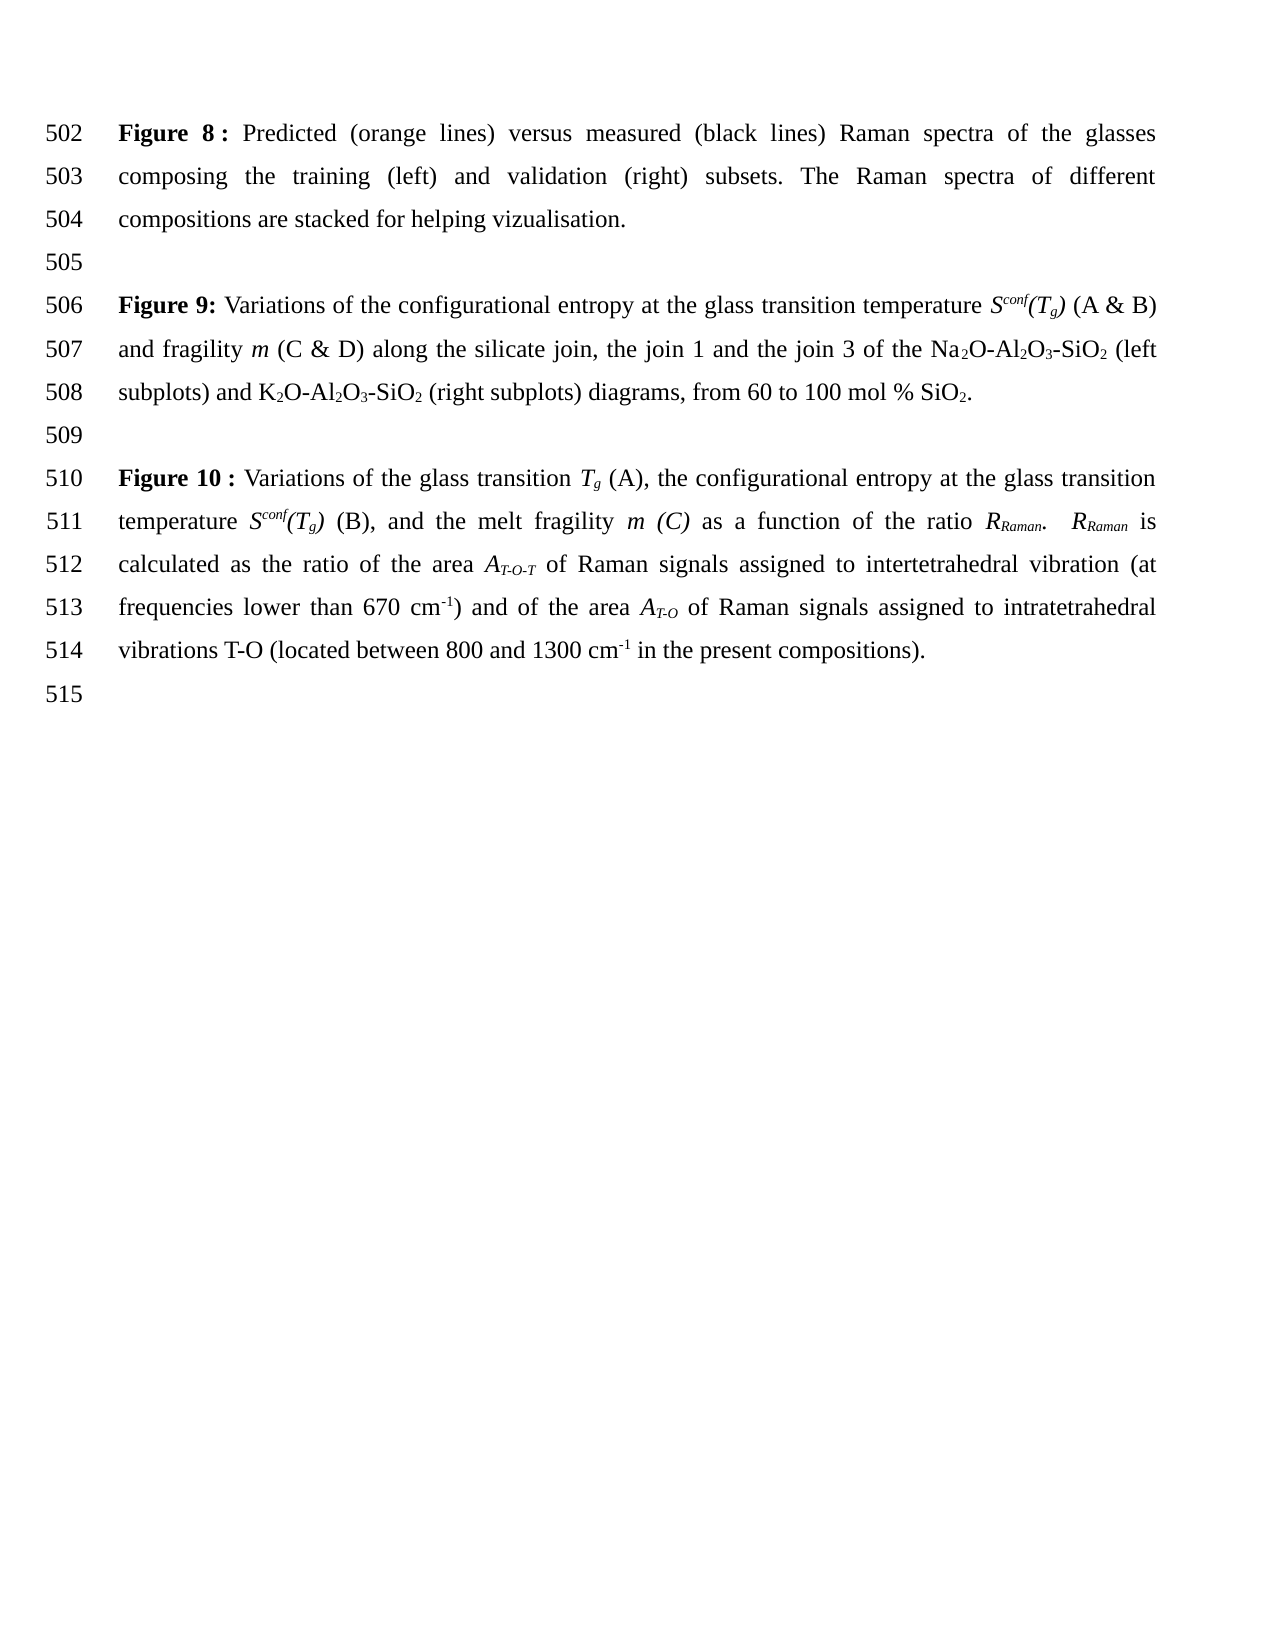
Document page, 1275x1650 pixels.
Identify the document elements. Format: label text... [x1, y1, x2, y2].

text Figure 8 : Predicted (orange lines) versus measured (black lines) Raman spectra of the glasses composing the training (left) and validation (right) subsets. The Raman spectra of different compositions are stacked for helping vizualisation. [118, 118, 1157, 233]
text Figure 9: Variations of the configurational entropy at the glass transition temperature Sconf(Tg) (A & B) and fragility m (C & D) along the silicate join, the join 1 and the join 3 of the Na2O-Al2O3-SiO2 (left subplots) and K2O-Al2O3-SiO2 (right subplots) diagrams, from 60 to 100 mol % SiO2. [118, 291, 1157, 406]
text Figure 10 : Variations of the glass transition Tg (A), the configurational entropy at the glass transition temperature Sconf(Tg) (B), and the melt fragility m (C) as a function of the ratio RRaman. RRaman is calculated as the ratio of the area AT-O-T of Raman signals assigned to intertetrahedral vibration (at frequencies lower than 670 cm-1) and of the area AT-O of Raman signals assigned to intratetrahedral vibrations T-O (located between 800 and 1300 cm-1 in the present compositions). [118, 463, 1157, 664]
